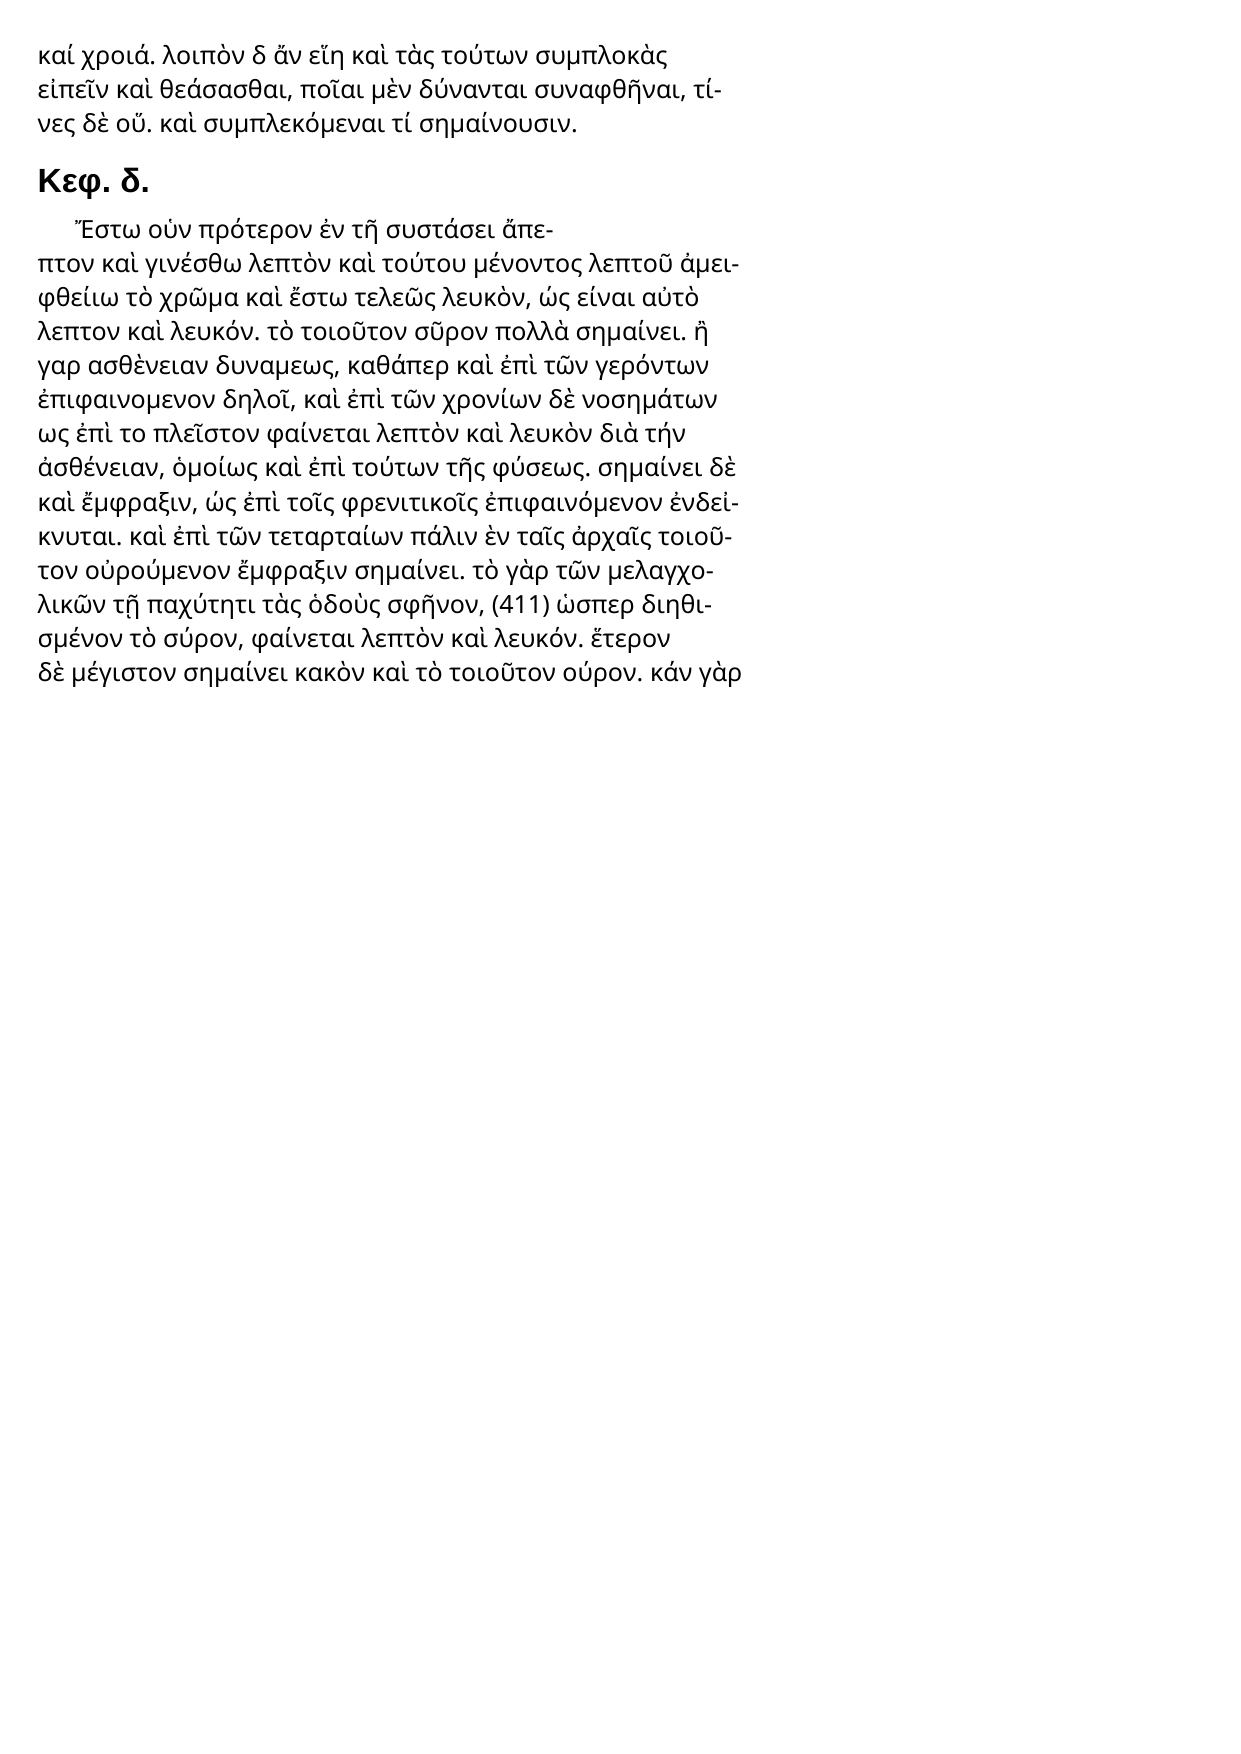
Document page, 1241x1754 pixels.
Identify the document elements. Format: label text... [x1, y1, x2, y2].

subtitle Κεφ. δ. [37, 161, 1203, 199]
text καί χροιά. λοιπὸν δ ἄν εἵη καὶ τὰς τούτων συμπλοκὰς εἰπεῖν καὶ θεάσασθαι, ποῖαι μὲν δύνανται συναφθῆναι, τί- νες δὲ οὕ. καὶ συμπλεκόμεναι τί σημαίνουσιν. [37, 37, 1203, 140]
text Ἔστω οὑν πρότερον ἐν τῆ συστάσει ἄπε- πτον καὶ γινέσθω λεπτὸν καὶ τούτου μένοντος λεπτοῦ ἀμει- φθείιω τὸ χρῶμα καὶ ἔστω τελεῶς λευκὸν, ώς είναι αὐτὸ λεπτον καὶ λευκόν. τὸ τοιοῦτον σῦρον πολλὰ σημαίνει. ἢ γαρ ασθὲνειαν δυναμεως, καθάπερ καὶ ἐπὶ τῶν γερόντων ἐπιφαινομενον δηλοῖ, καὶ ἐπὶ τῶν χρονίων δὲ νοσημάτων ως ἐπὶ το πλεῖστον φαίνεται λεπτὸν καὶ λευκὸν διὰ τήν ἀσθένειαν, ὁμοίως καὶ ἐπὶ τούτων τῆς φύσεως. σημαίνει δὲ καὶ ἔμφραξιν, ώς ἐπὶ τοῖς φρενιτικοῖς ἐπιφαινόμενον ἐνδεἰ- κνυται. καὶ ἐπὶ τῶν τεταρταίων πάλιν ὲν ταῖς ἀρχαῖς τοιοῦ- τον οὐρούμενον ἔμφραξιν σημαίνει. τὸ γὰρ τῶν μελαγχο- λικῶν τῇ παχύτητι τὰς ὁδοὺς σφῆνον, (411) ὡσπερ διηθι- σμένον τὸ σύρον, φαίνεται λεπτὸν καὶ λευκόν. ἕτερον δὲ μέγιστον σημαίνει κακὸν καὶ τὸ τοιοῦτον ούρον. κάν γὰρ [37, 212, 1203, 688]
